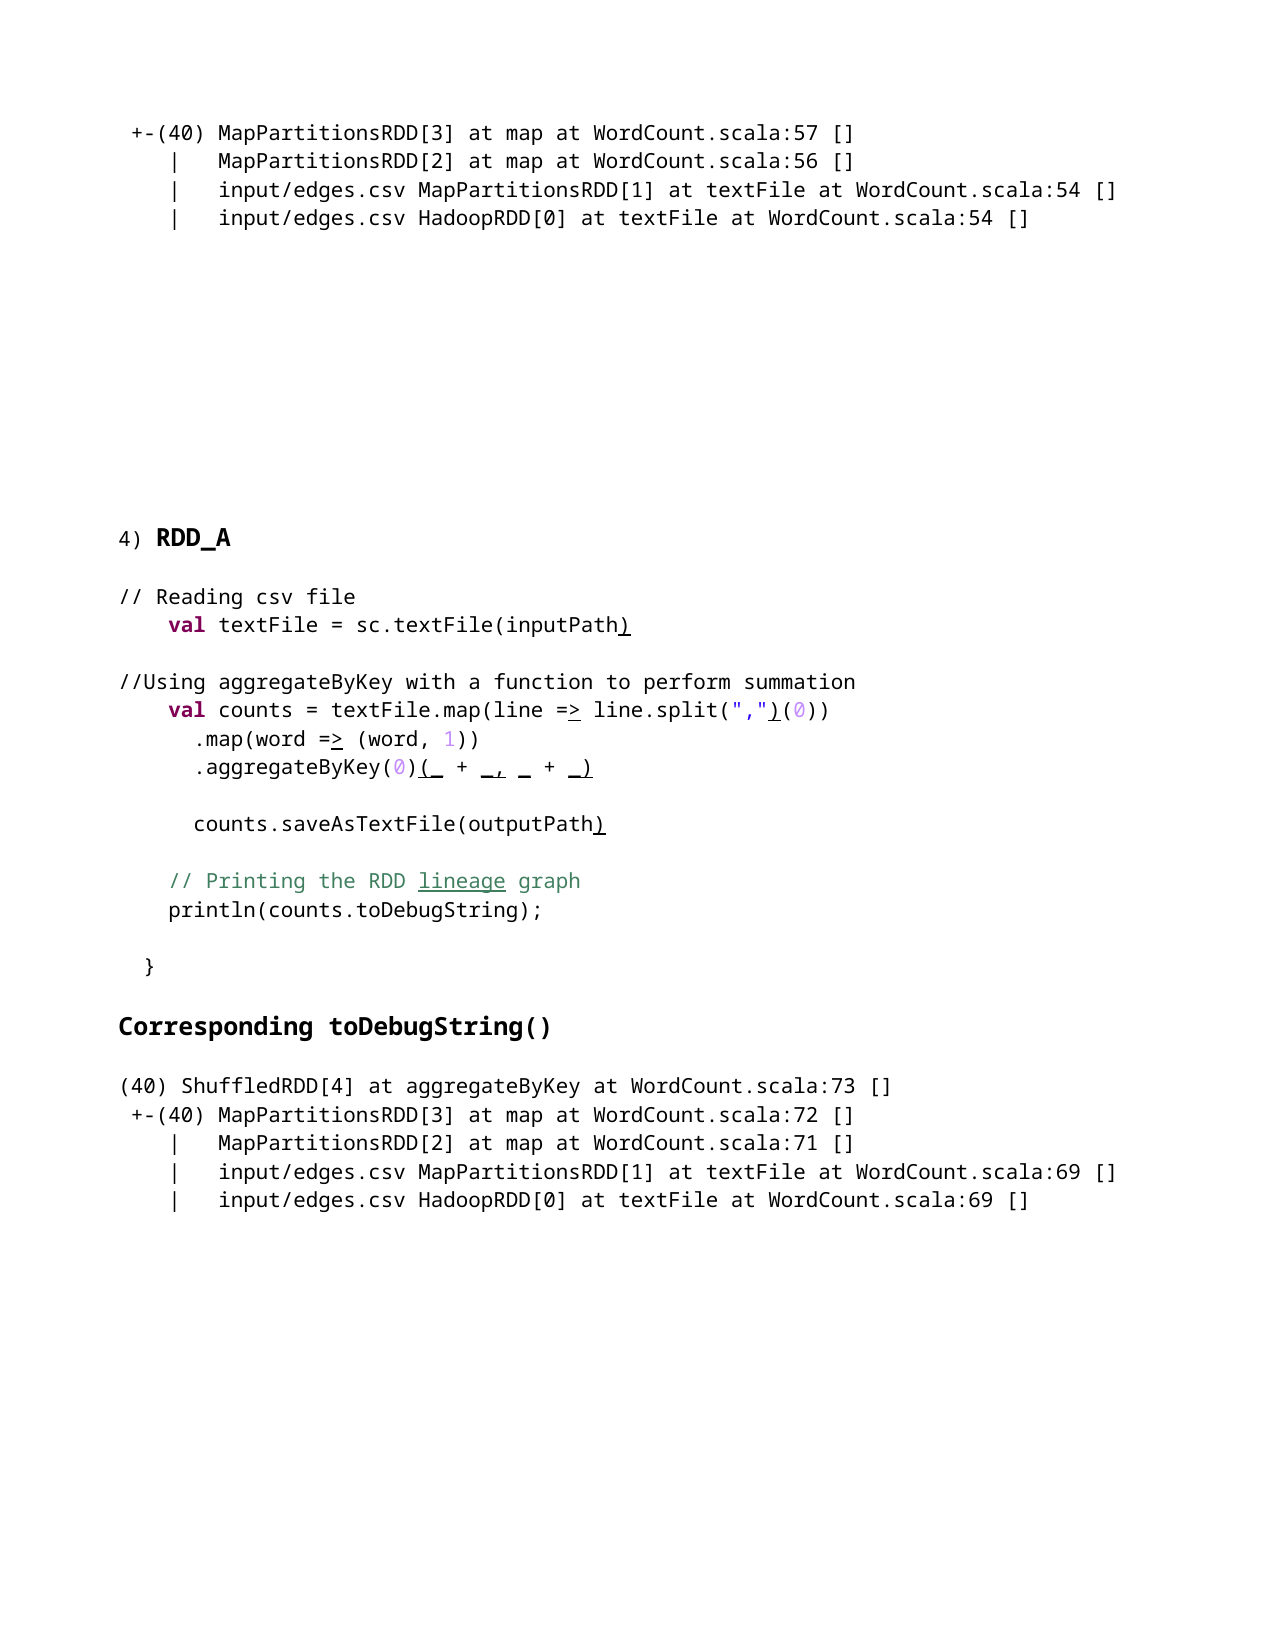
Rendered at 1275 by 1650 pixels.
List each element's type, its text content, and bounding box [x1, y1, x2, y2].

text counts.saveAsTextFile(outputPath) [118, 809, 1157, 838]
text | MapPartitionsRDD[2] at map at WordCount.scala:56 [] [118, 147, 1157, 175]
text 4) RDD_A [118, 519, 1157, 553]
text (40) ShuffledRDD[4] at aggregateByKey at WordCount.scala:73 [] [118, 1072, 1157, 1100]
text } [118, 952, 1157, 980]
text +-(40) MapPartitionsRDD[3] at map at WordCount.scala:72 [] [118, 1100, 1157, 1128]
text | input/edges.csv MapPartitionsRDD[1] at textFile at WordCount.scala:54 [] [118, 175, 1157, 203]
text val counts = textFile.map(line => line.split(",")(0)) [118, 696, 1157, 724]
text .map(word => (word, 1)) [118, 724, 1157, 752]
text .aggregateByKey(0)(_ + _, _ + _) [118, 752, 1157, 781]
text | MapPartitionsRDD[2] at map at WordCount.scala:71 [] [118, 1128, 1157, 1157]
text //Using aggregateByKey with a function to perform summation [118, 667, 1157, 696]
text Corresponding toDebugString() [118, 1009, 1157, 1043]
text val textFile = sc.textFile(inputPath) [118, 610, 1157, 639]
text +-(40) MapPartitionsRDD[3] at map at WordCount.scala:57 [] [118, 118, 1157, 147]
text | input/edges.csv MapPartitionsRDD[1] at textFile at WordCount.scala:69 [] [118, 1157, 1157, 1185]
text // Reading csv file [118, 582, 1157, 610]
text println(counts.toDebugString); [118, 895, 1157, 923]
text // Printing the RDD lineage graph [118, 866, 1157, 895]
text | input/edges.csv HadoopRDD[0] at textFile at WordCount.scala:54 [] [118, 203, 1157, 232]
text | input/edges.csv HadoopRDD[0] at textFile at WordCount.scala:69 [] [118, 1185, 1157, 1214]
